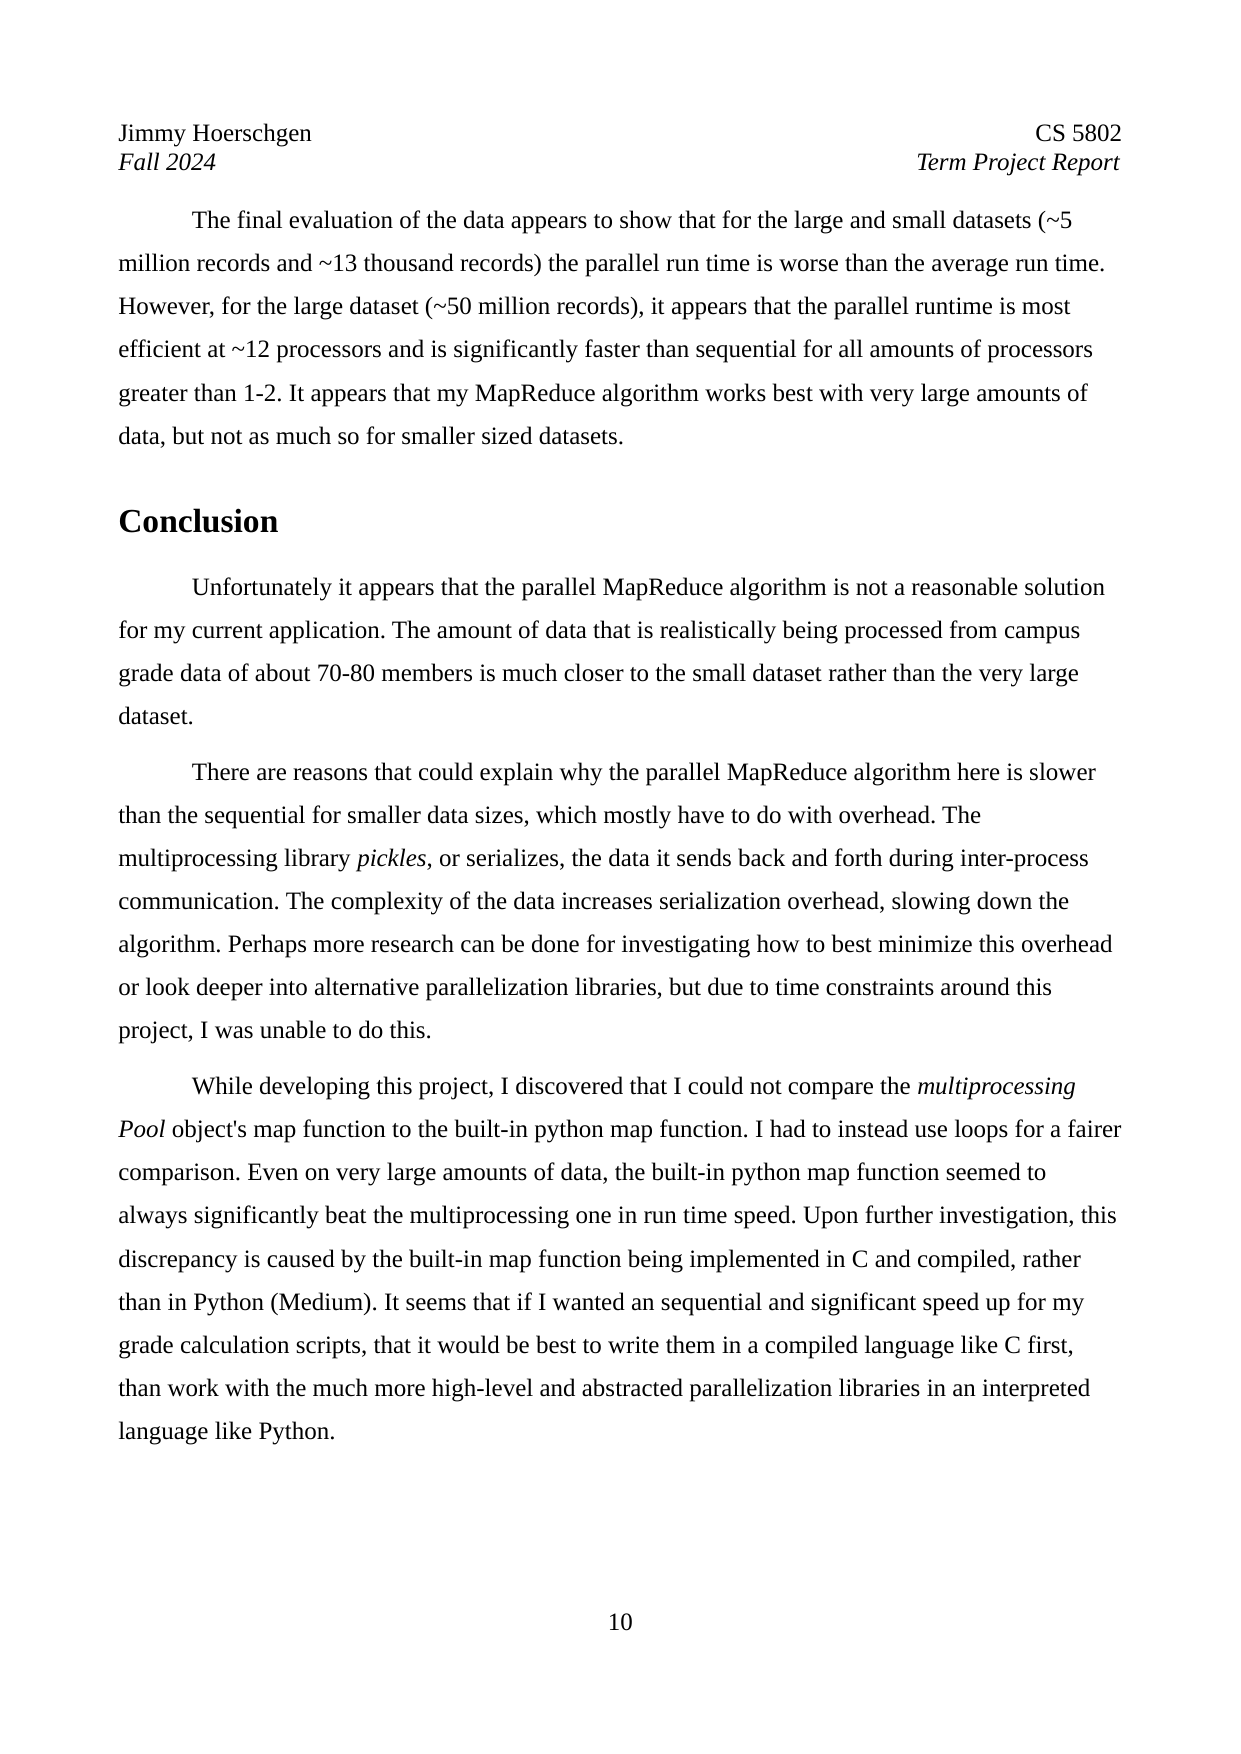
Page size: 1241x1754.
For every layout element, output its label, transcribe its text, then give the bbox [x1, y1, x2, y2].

text There are reasons that could explain why the parallel MapReduce algorithm here is slower than the sequential for smaller data sizes, which mostly have to do with overhead. The multiprocessing library pickles, or serializes, the data it sends back and forth during inter-process communication. The complexity of the data increases serialization overhead, slowing down the algorithm. Perhaps more research can be done for investigating how to best minimize this overhead or look deeper into alternative parallelization libraries, but due to time constraints around this project, I was unable to do this. [118, 757, 1122, 1044]
text Unfortunately it appears that the parallel MapReduce algorithm is not a reasonable solution for my current application. The amount of data that is realistically being processed from campus grade data of about 70-80 members is much closer to the small dataset rather than the very large dataset. [118, 572, 1122, 730]
subtitle Conclusion [118, 501, 1122, 540]
text While developing this project, I discovered that I could not compare the multiprocessing Pool object's map function to the built-in python map function. I had to instead use loops for a fairer comparison. Even on very large amounts of data, the built-in python map function seemed to always significantly beat the multiprocessing one in run time speed. Upon further investigation, this discrepancy is caused by the built-in map function being implemented in C and compiled, rather than in Python (Medium). It seems that if I wanted an sequential and significant speed up for my grade calculation scripts, that it would be best to write them in a compiled language like C first, than work with the much more high-level and abstracted parallelization libraries in an interpreted language like Python. [118, 1071, 1122, 1445]
text The final evaluation of the data appears to show that for the large and small datasets (~5 million records and ~13 thousand records) the parallel run time is worse than the average run time. However, for the large dataset (~50 million records), it appears that the parallel runtime is most efficient at ~12 processors and is significantly faster than sequential for all amounts of processors greater than 1-2. It appears that my MapReduce algorithm works best with very large amounts of data, but not as much so for smaller sized datasets. [118, 205, 1122, 449]
